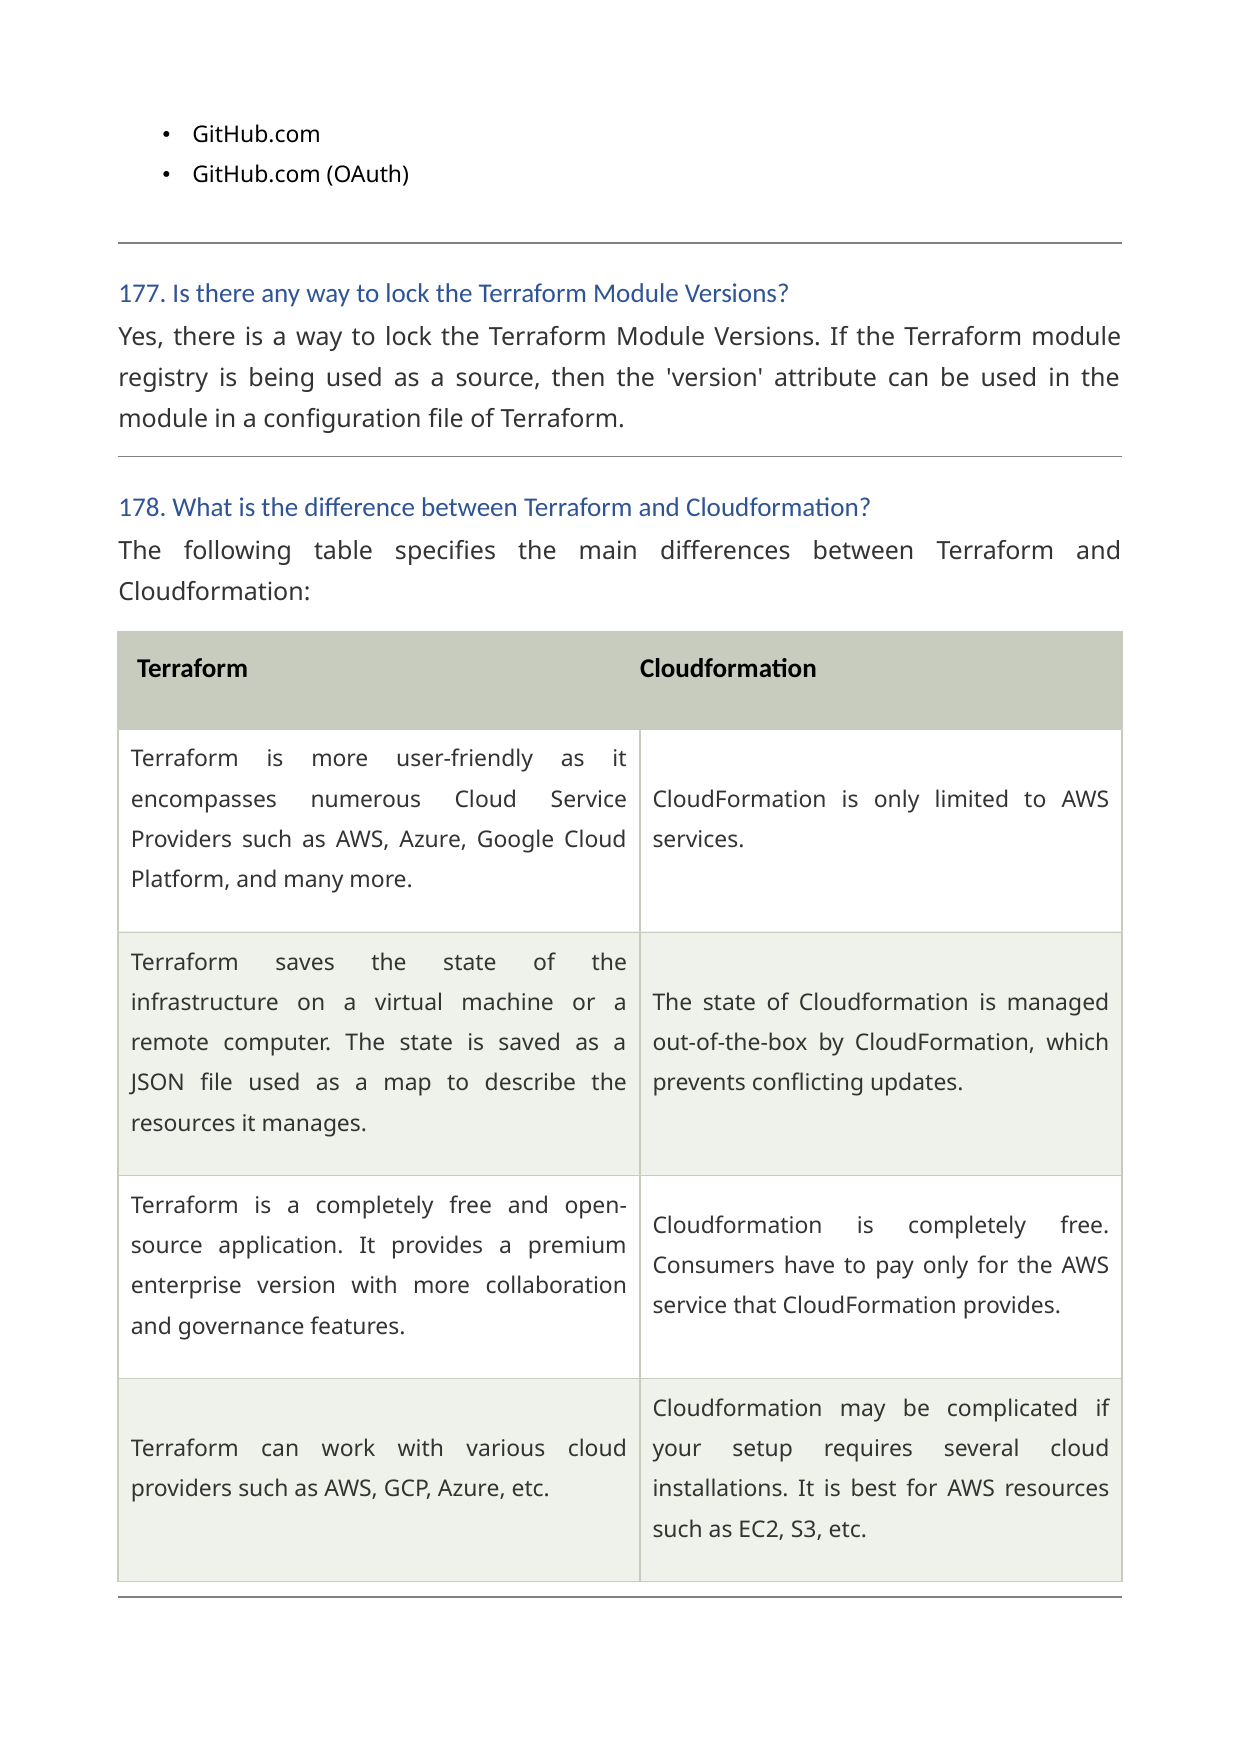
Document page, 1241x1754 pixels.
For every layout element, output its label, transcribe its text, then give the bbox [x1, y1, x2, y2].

table_header Cloudformation [640, 632, 1121, 728]
subtitle 177. Is there any way to lock the Terraform Module Versions? [118, 276, 1122, 309]
table_cell Terraform can work with various cloud providers such as AWS, GCP, Azure, etc. [119, 1379, 639, 1581]
list GitHub.com [162, 118, 1122, 149]
text Yes, there is a way to lock the Terraform Module Versions. If the Terraform module registry is being used as a source, then the 'version' attribute can be used in the module in a configuration file of Terraform. [118, 319, 1122, 434]
table_header Terraform [119, 632, 640, 728]
text The following table specifies the main differences between Terraform and Cloudformation: [118, 532, 1122, 607]
table_cell Terraform is more user-friendly as it encompasses numerous Cloud Service Providers such as AWS, Azure, Google Cloud Platform, and many more. [119, 730, 639, 931]
table_cell Terraform is a completely free and open-source application. It provides a premium enterprise version with more collaboration and governance features. [119, 1176, 639, 1378]
table_cell Cloudformation may be complicated if your setup requires several cloud installations. It is best for AWS resources such as EC2, S3, etc. [641, 1379, 1121, 1581]
table_cell Terraform saves the state of the infrastructure on a virtual machine or a remote computer. The state is saved as a JSON file used as a map to describe the resources it manages. [119, 933, 639, 1175]
table_cell CloudFormation is only limited to AWS services. [641, 730, 1121, 931]
subtitle 178. What is the difference between Terraform and Cloudformation? [118, 490, 1122, 523]
list GitHub.com (OAuth) [162, 158, 1122, 190]
table_cell Cloudformation is completely free. Consumers have to pay only for the AWS service that CloudFormation provides. [641, 1176, 1121, 1378]
table_cell The state of Cloudformation is managed out-of-the-box by CloudFormation, which prevents conflicting updates. [641, 933, 1121, 1175]
